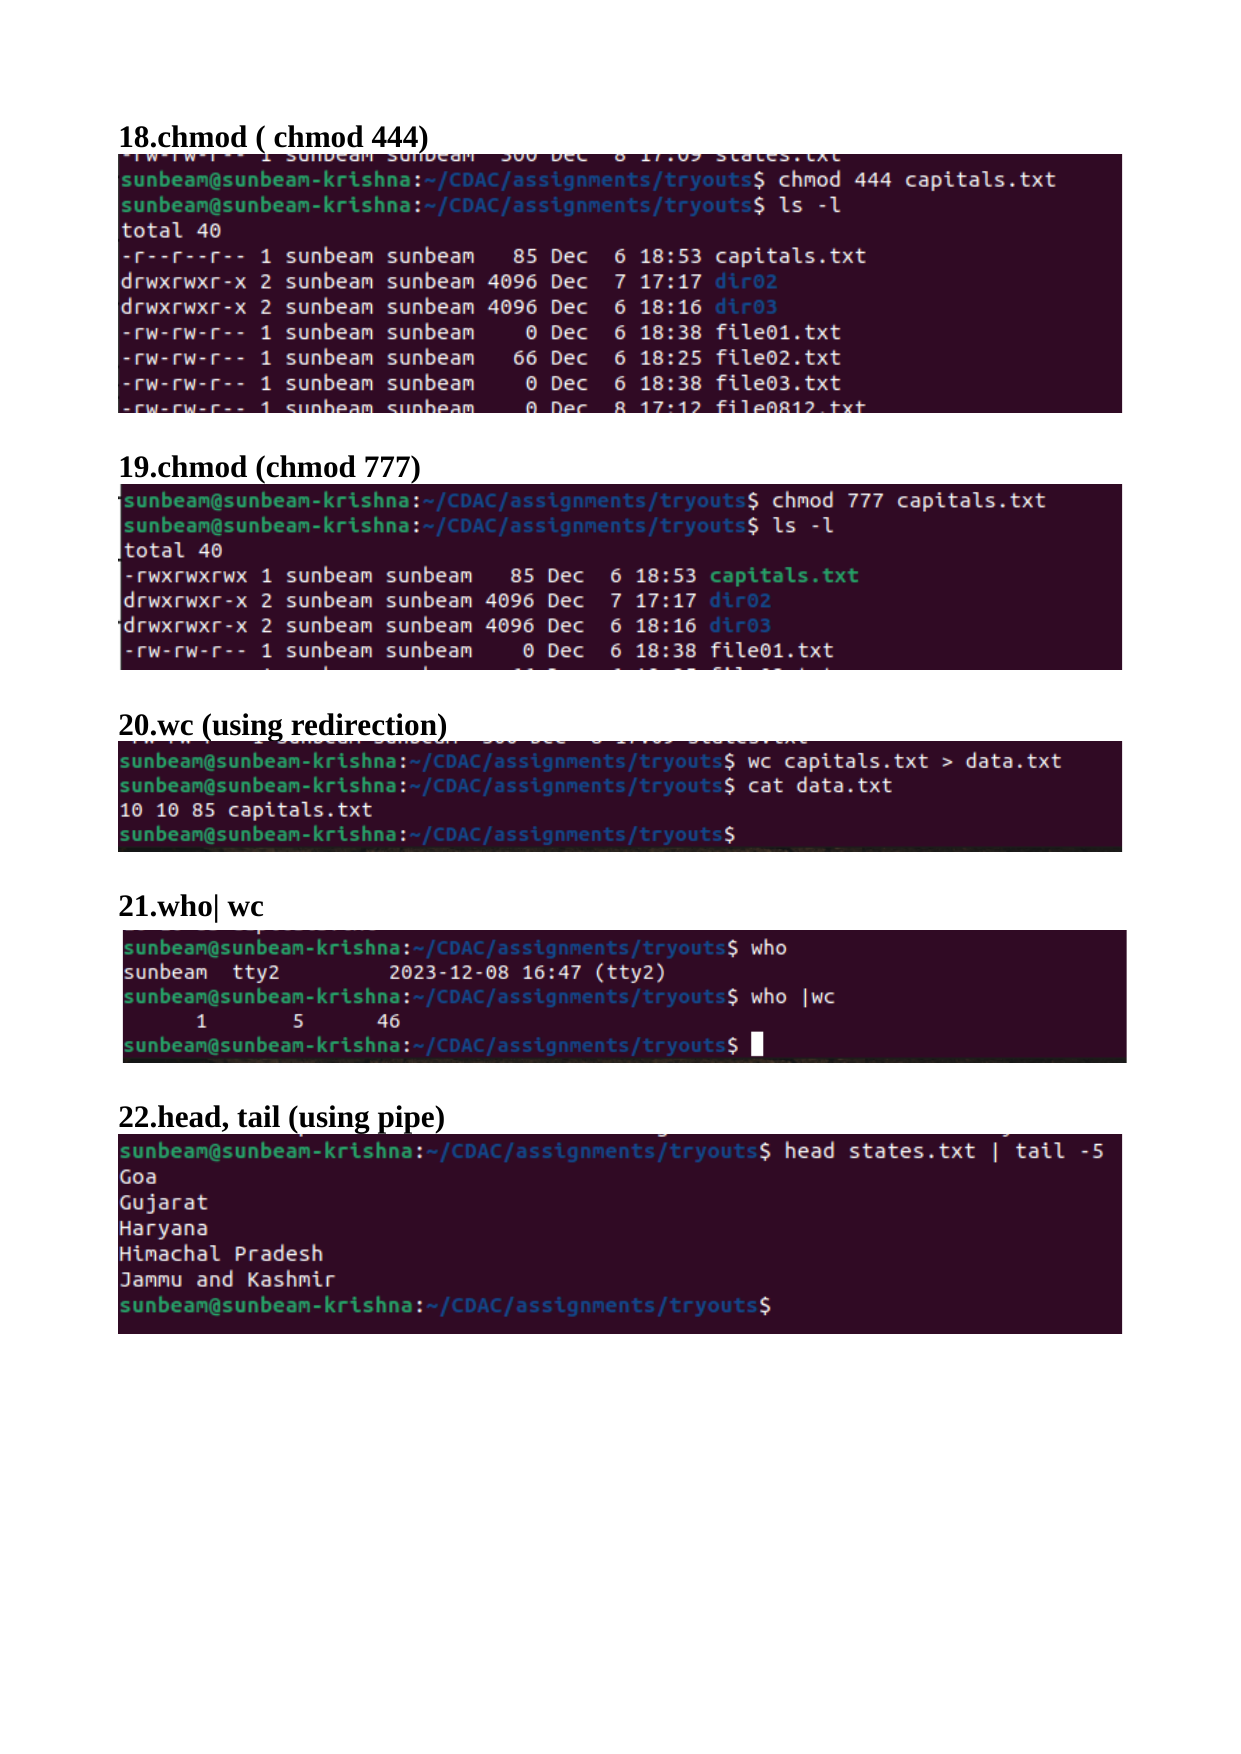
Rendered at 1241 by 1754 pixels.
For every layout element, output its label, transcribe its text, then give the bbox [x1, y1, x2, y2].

text 22.head, tail (using pipe) [118, 1098, 1122, 1134]
picture [118, 741, 1123, 852]
text 18.chmod ( chmod 444) [118, 118, 1122, 154]
picture [118, 484, 1123, 670]
picture [118, 1134, 1123, 1334]
picture [122, 930, 1127, 1063]
picture [118, 154, 1123, 413]
text 20.wc (using redirection) [118, 706, 1122, 741]
text 19.chmod (chmod 777) [118, 448, 1122, 484]
text 21.who| wc [118, 888, 1122, 923]
